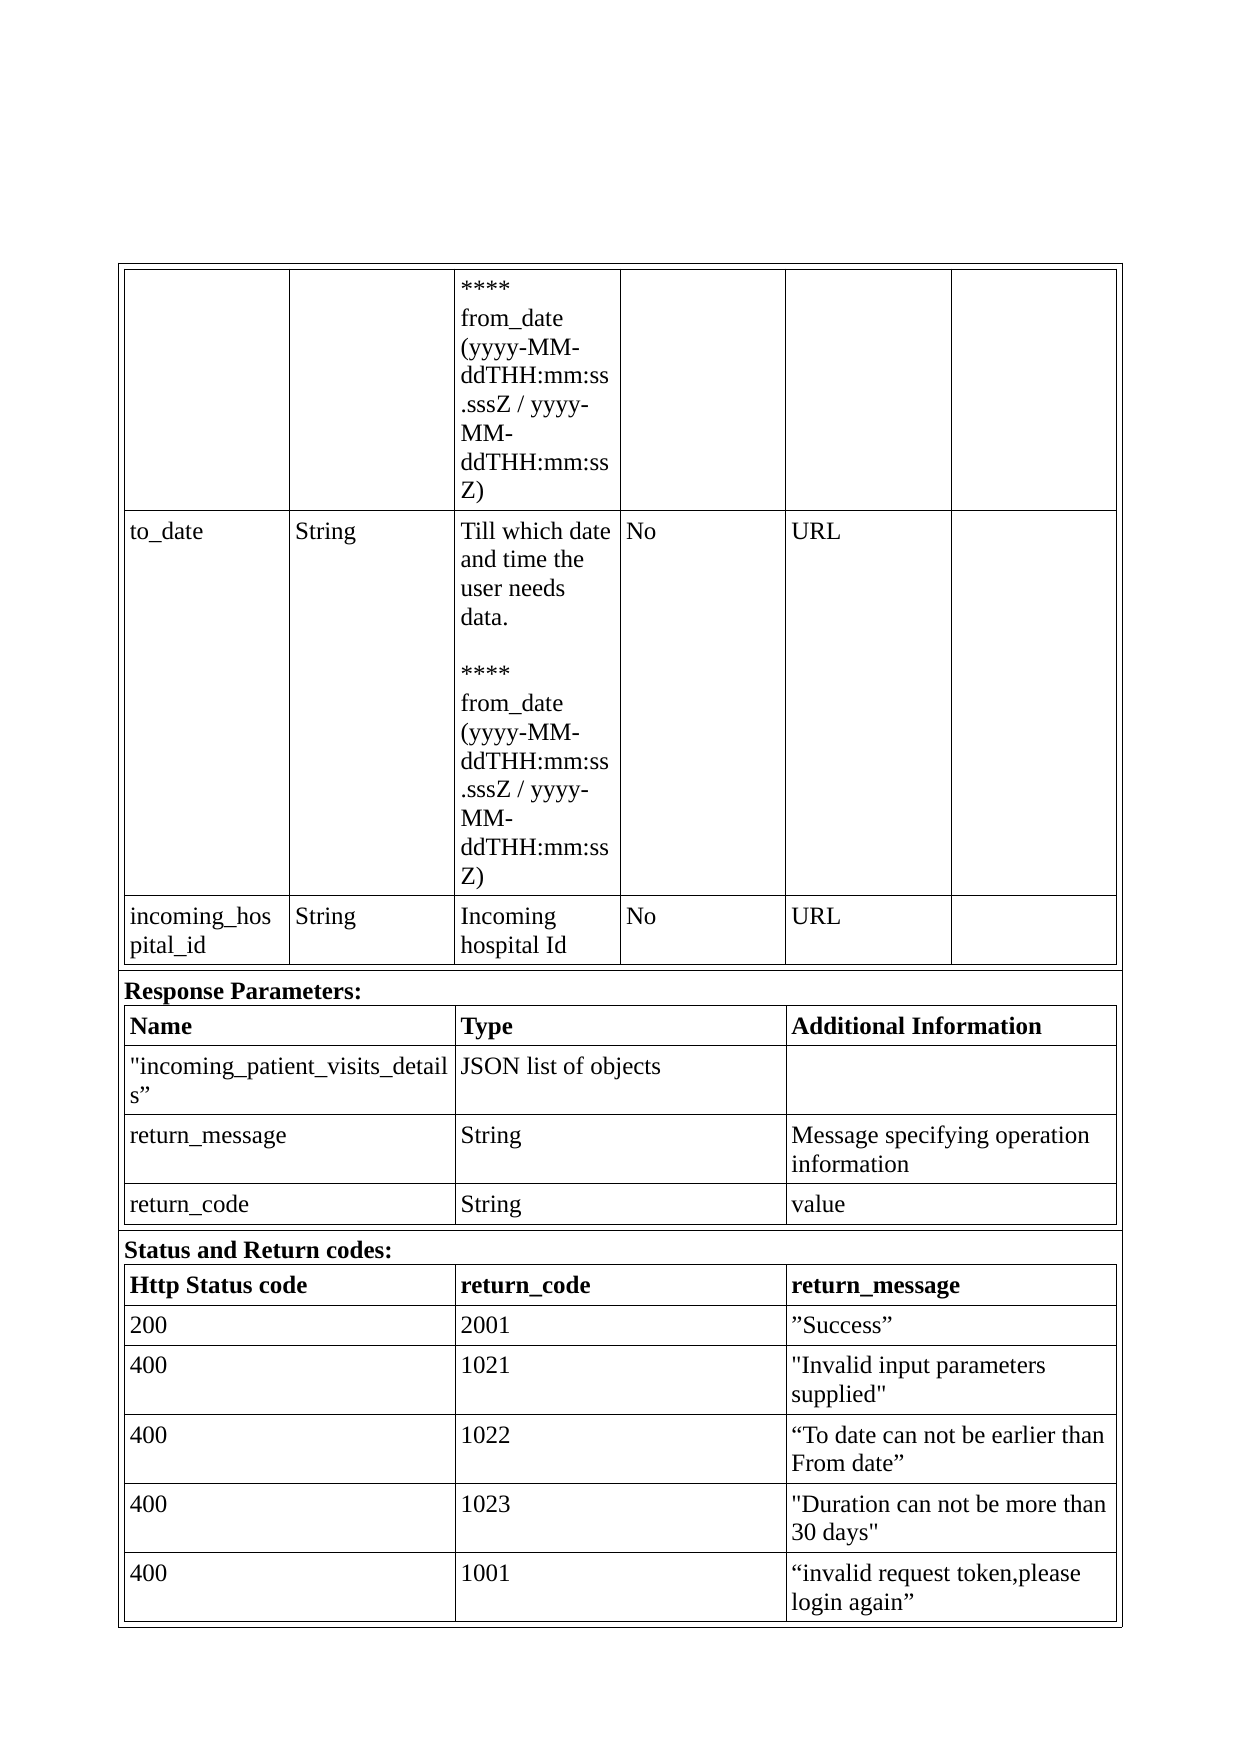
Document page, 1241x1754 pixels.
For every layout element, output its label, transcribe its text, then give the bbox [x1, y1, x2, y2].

table_cell [125, 270, 289, 510]
table_cell "Duration can not be more than 30 days" [787, 1484, 1116, 1552]
table_cell return_message [125, 1115, 455, 1183]
table_cell 400 [125, 1553, 455, 1621]
table_cell Response Parameters: [119, 971, 1122, 1229]
table_cell JSON list of objects [456, 1046, 786, 1114]
table_header Additional Information [787, 1006, 1116, 1045]
table_cell [786, 270, 951, 510]
table_header Type [456, 1006, 786, 1045]
table_header Name [125, 1006, 455, 1045]
table_cell incoming_hospital_id [125, 896, 289, 964]
table_cell 200 [125, 1306, 455, 1345]
table_cell "Invalid input parameters supplied" [787, 1346, 1116, 1414]
table_header return_message [787, 1265, 1116, 1304]
table_cell 1023 [456, 1484, 786, 1552]
table_cell String [290, 896, 454, 964]
table_cell String [456, 1184, 786, 1224]
table_header Http Status code [125, 1265, 455, 1304]
table_cell 1021 [456, 1346, 786, 1414]
table_cell “To date can not be earlier than From date” [787, 1415, 1116, 1483]
table_cell [119, 264, 1122, 970]
table_header return_code [456, 1265, 786, 1304]
table_cell ”Success” [787, 1306, 1116, 1345]
table_cell No [621, 511, 785, 895]
table_cell Status and Return codes: [119, 1231, 1122, 1627]
table_cell [621, 270, 785, 510]
table_cell 1001 [456, 1553, 786, 1621]
table_cell to_date [125, 511, 289, 895]
table_cell 1022 [456, 1415, 786, 1483]
table_cell No [621, 896, 785, 964]
table_cell 400 [125, 1484, 455, 1552]
table_cell URL [786, 896, 951, 964]
table_cell [952, 270, 1116, 510]
table_cell String [290, 511, 454, 895]
table_cell "incoming_patient_visits_details” [125, 1046, 455, 1114]
table_cell [290, 270, 454, 510]
table_cell **** from_date (yyyy-MM-ddTHH:mm:ss.sssZ / yyyy-MM-ddTHH:mm:ssZ) [455, 270, 620, 510]
table_cell String [456, 1115, 786, 1183]
table_cell Till which date and time the user needs data. **** from_date (yyyy-MM-ddTHH:mm:ss.sssZ / yyyy-MM-ddTHH:mm:ssZ) [455, 511, 620, 895]
table_cell Incoming hospital Id [455, 896, 620, 964]
table_cell 2001 [456, 1306, 786, 1345]
table_cell “invalid request token,please login again” [787, 1553, 1116, 1621]
table_cell [787, 1046, 1116, 1114]
table_cell [952, 511, 1116, 895]
table_cell return_code [125, 1184, 455, 1224]
table_cell 400 [125, 1415, 455, 1483]
table_cell value [787, 1184, 1116, 1224]
table_cell 400 [125, 1346, 455, 1414]
table_cell [952, 896, 1116, 964]
table_cell Message specifying operation information [787, 1115, 1116, 1183]
table_cell URL [786, 511, 951, 895]
